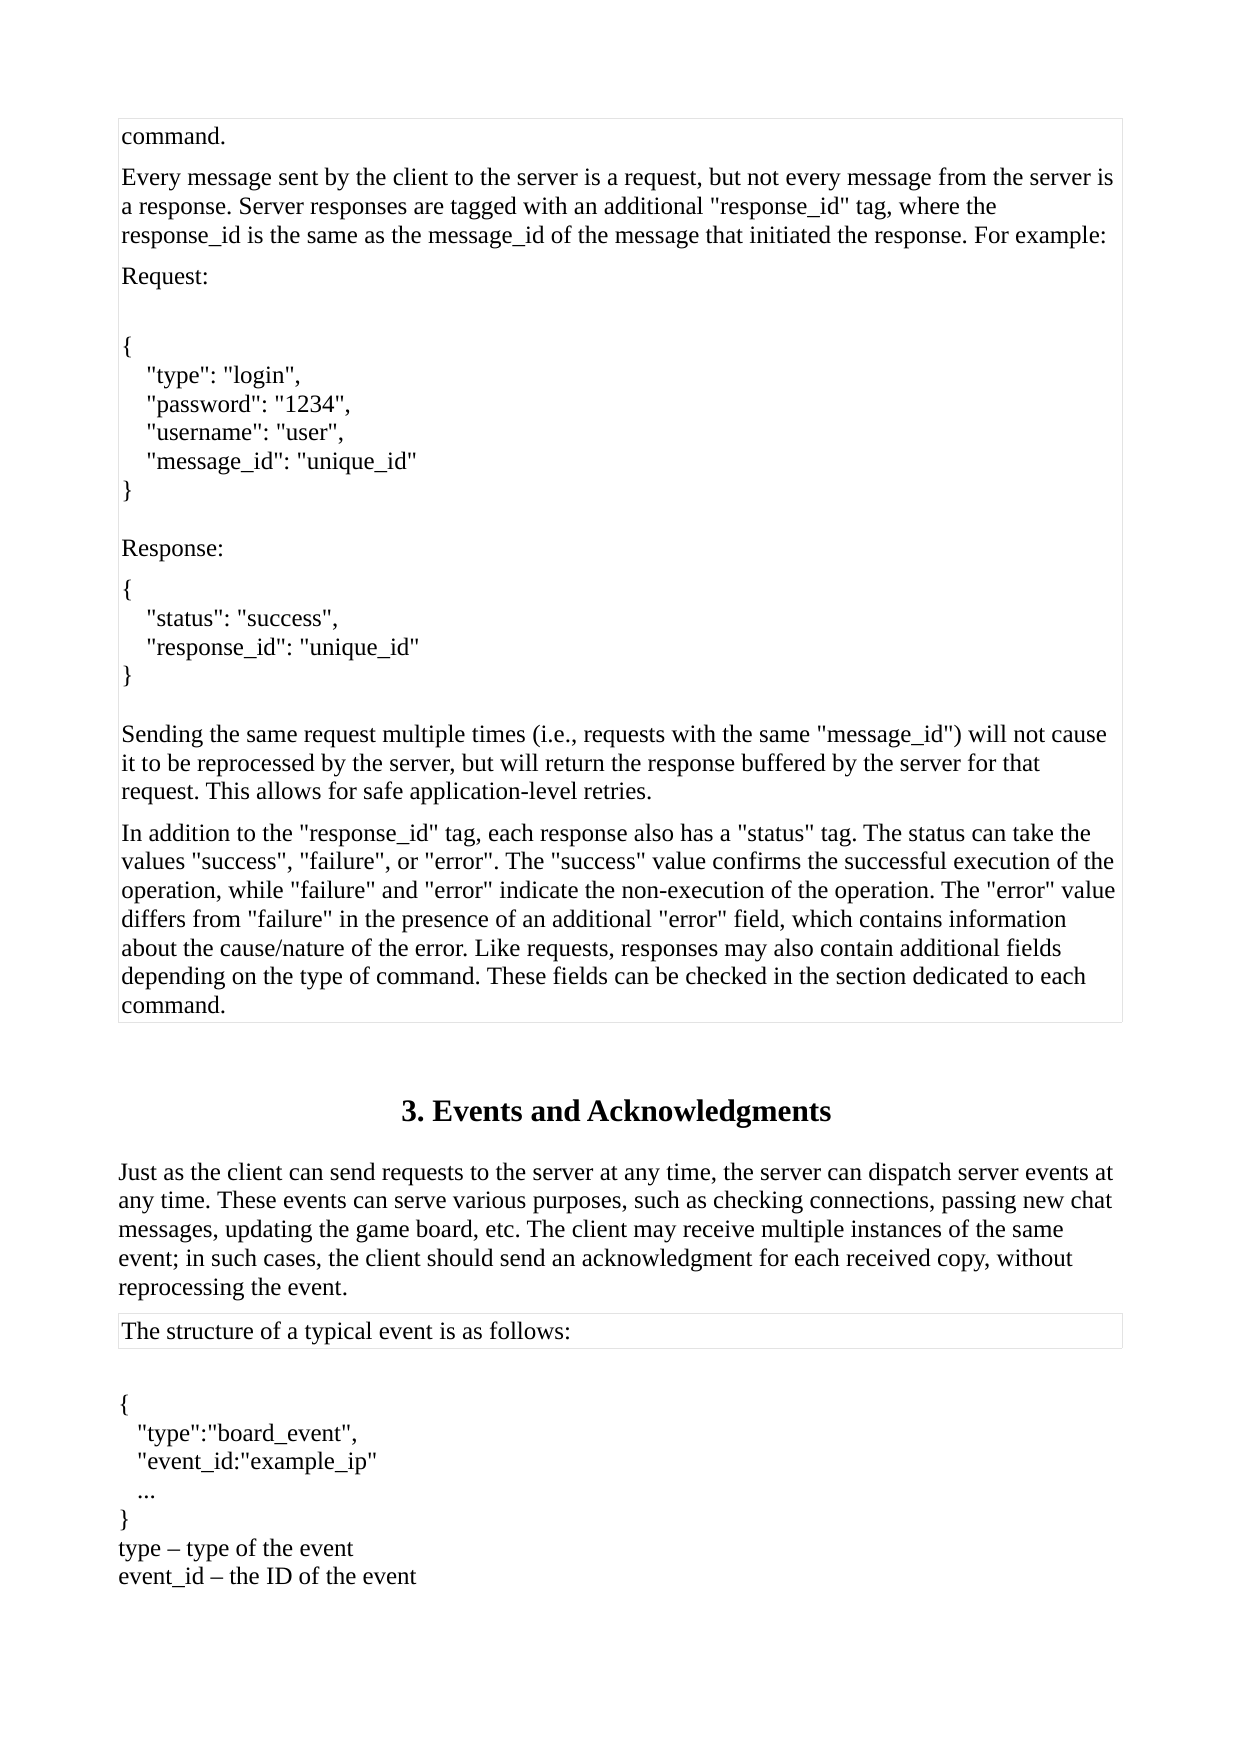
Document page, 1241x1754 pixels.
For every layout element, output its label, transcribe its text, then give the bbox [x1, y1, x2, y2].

text { [119, 328, 1122, 357]
text "username": "user", [119, 414, 1122, 443]
text Sending the same request multiple times (i.e., requests with the same "message_id") will not cause it to be reprocessed by the server, but will return the response buffered by the server for that request. This allows for safe application-level retries. [119, 716, 1122, 805]
text } [118, 1504, 1122, 1533]
text Response: [119, 530, 1122, 562]
text 3. Events and Acknowledgments [118, 1092, 1122, 1128]
text In addition to the "response_id" tag, each response also has a "status" tag. The status can take the values "success", "failure", or "error". The "success" value confirms the successful execution of the operation, while "failure" and "error" indicate the non-execution of the operation. The "error" value differs from "failure" in the presence of an additional "error" field, which contains information about the cause/nature of the error. Like requests, responses may also contain additional fields depending on the type of command. These fields can be checked in the section dedicated to each command. [119, 814, 1122, 1022]
text } [119, 472, 1122, 504]
text "event_id:"example_ip" [118, 1446, 1122, 1475]
text command. [119, 119, 1122, 150]
text "status": "success", [119, 600, 1122, 629]
text type – type of the event [118, 1533, 1122, 1561]
text } [119, 658, 1122, 689]
text { [119, 571, 1122, 600]
text Request: [119, 258, 1122, 290]
text { [118, 1389, 1122, 1418]
text "response_id": "unique_id" [119, 629, 1122, 658]
text Just as the client can send requests to the server at any time, the server can dispatch server events at any time. These events can serve various purposes, such as checking connections, passing new chat messages, updating the game board, etc. The client may receive multiple instances of the same event; in such cases, the client should send an acknowledgment for each received copy, without reprocessing the event. [118, 1157, 1122, 1300]
text "message_id": "unique_id" [119, 443, 1122, 472]
text The structure of a typical event is as follows: [119, 1314, 1122, 1348]
text "type": "login", [119, 357, 1122, 386]
text Every message sent by the client to the server is a request, but not every message from the server is a response. Server responses are tagged with an additional "response_id" tag, where the response_id is the same as the message_id of the message that initiated the response. For example: [119, 159, 1122, 249]
text "password": "1234", [119, 386, 1122, 414]
text "type":"board_event", [118, 1418, 1122, 1446]
text ... [118, 1475, 1122, 1504]
text event_id – the ID of the event [118, 1561, 1122, 1590]
